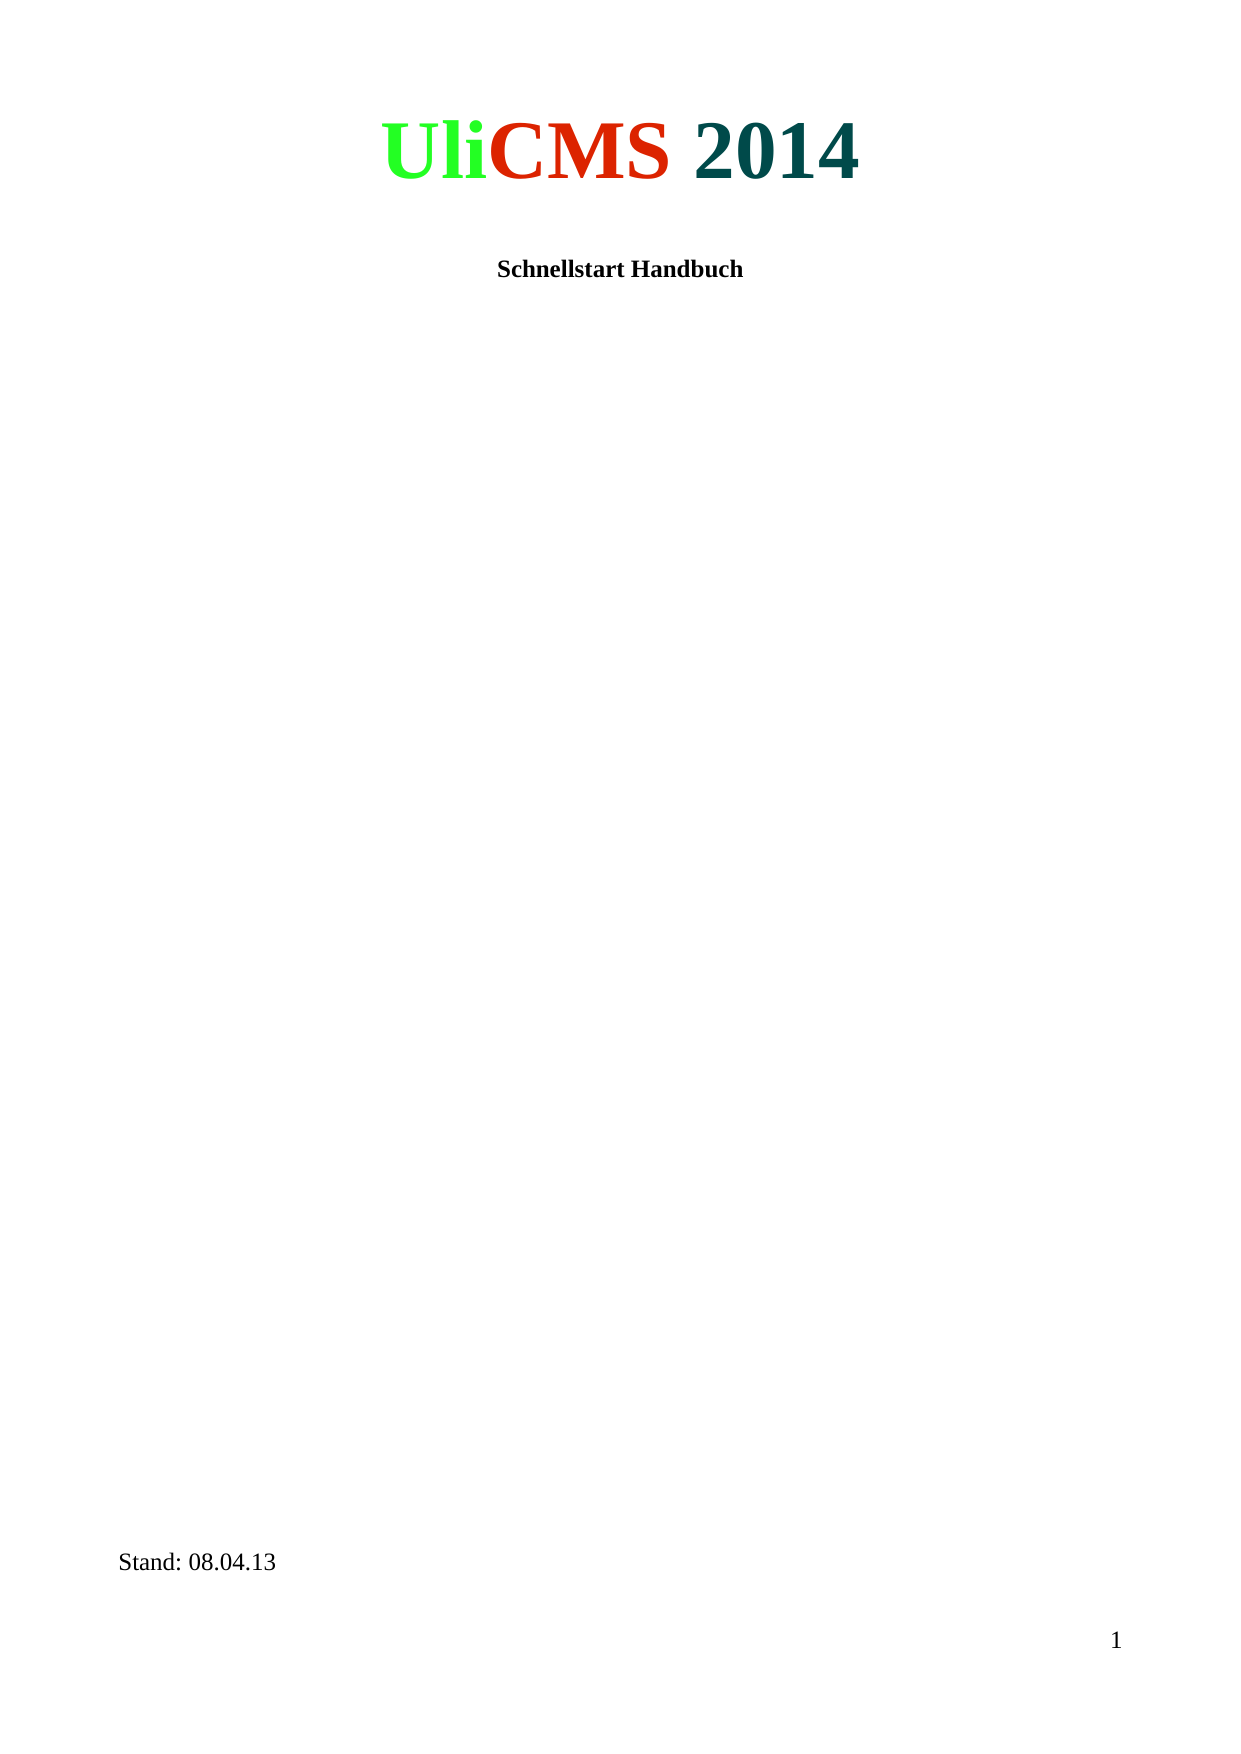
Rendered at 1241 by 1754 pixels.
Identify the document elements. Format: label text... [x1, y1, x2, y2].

text UliCMS 2014 [118, 100, 1122, 196]
text Stand: 08.04.13 [118, 1547, 1122, 1576]
text Schnellstart Handbuch [118, 254, 1122, 282]
